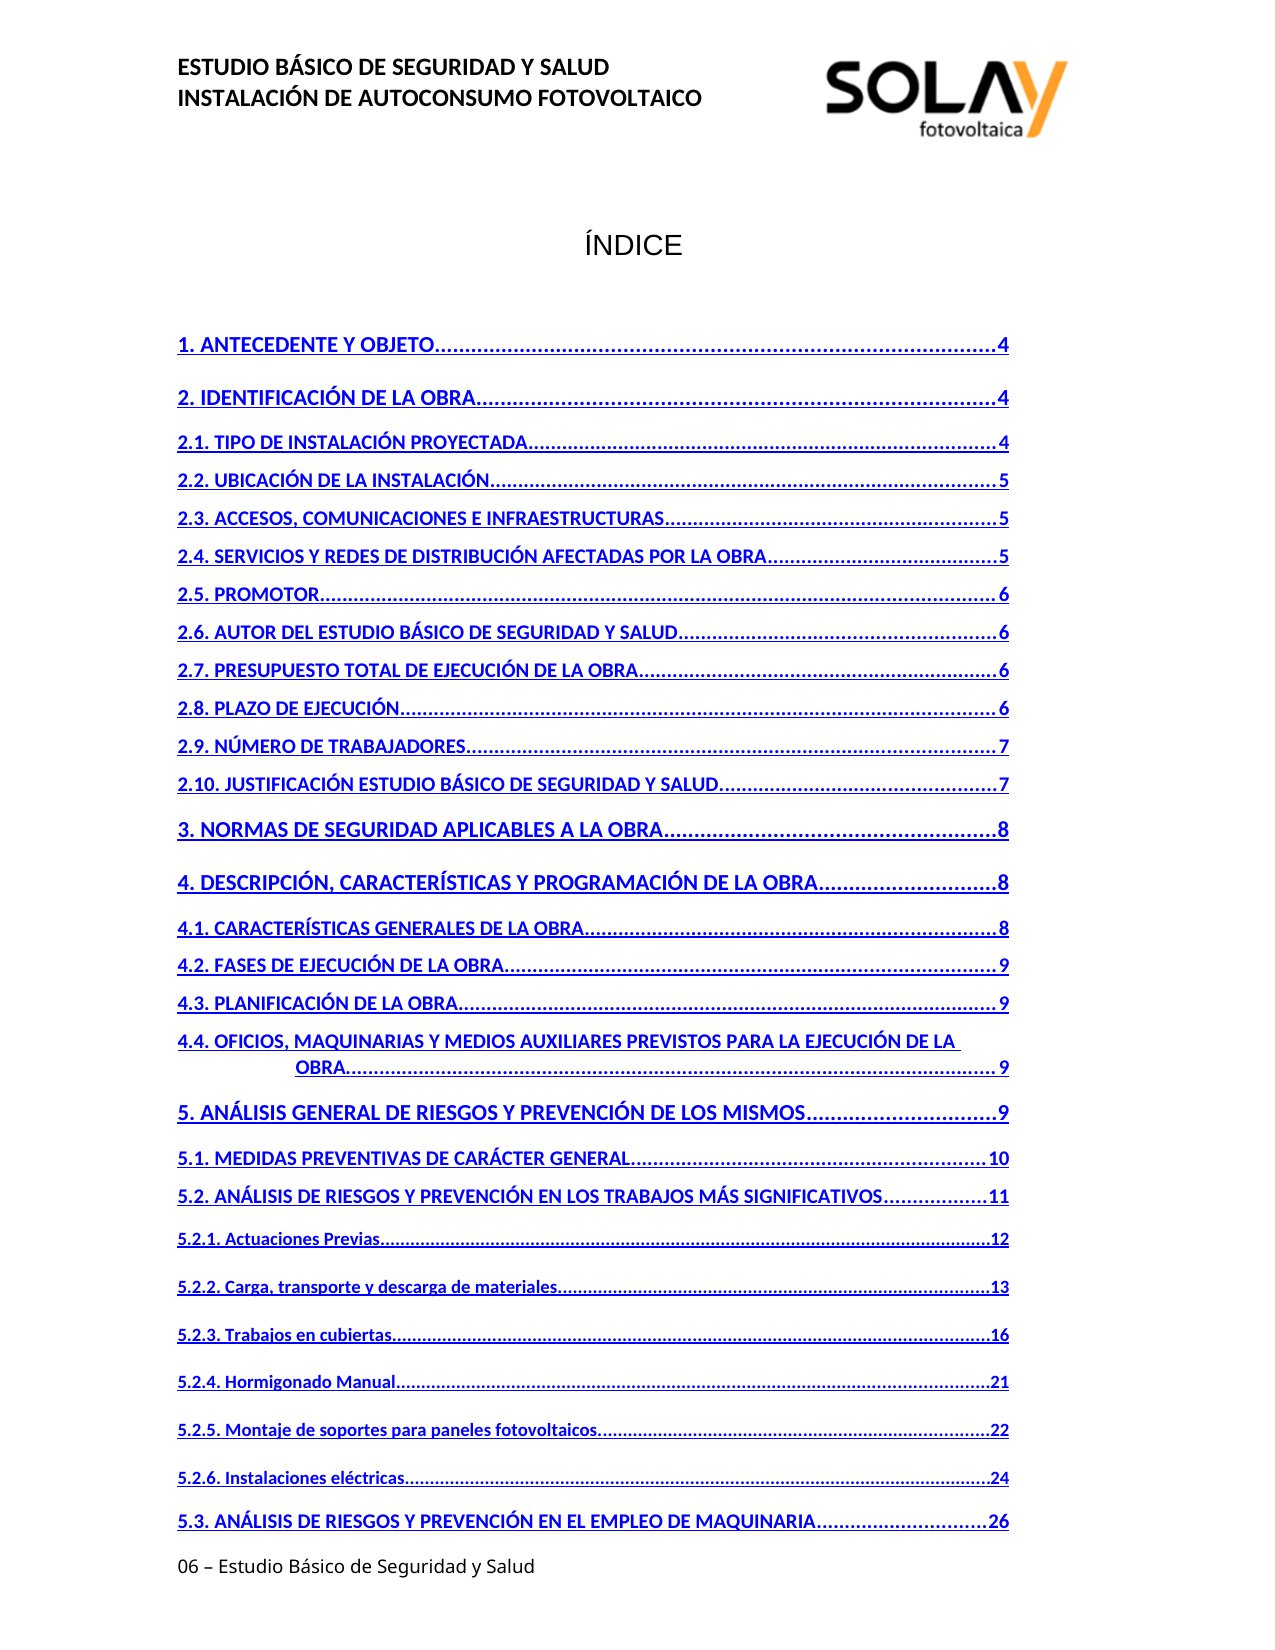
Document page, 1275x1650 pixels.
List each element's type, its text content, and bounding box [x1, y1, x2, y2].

text 5.2.1. Actuaciones Previas 12 [177, 1227, 1009, 1246]
text 2.8. PLAZO DE EJECUCIÓN 6 [177, 695, 1009, 717]
text 2.6. AUTOR DEL ESTUDIO BÁSICO DE SEGURIDAD Y SALUD 6 [177, 619, 1009, 641]
text 2. IDENTIFICACIÓN DE LA OBRA 4 [177, 383, 1009, 407]
text 5.2. ANÁLISIS DE RIESGOS Y PREVENCIÓN EN LOS TRABAJOS MÁS SIGNIFICATIVOS 11 [177, 1183, 1009, 1205]
text 2.2. UBICACIÓN DE LA INSTALACIÓN 5 [177, 467, 1009, 489]
text 5.1. MEDIDAS PREVENTIVAS DE CARÁCTER GENERAL 10 [177, 1145, 1009, 1167]
text 1. ANTECEDENTE Y OBJETO 4 [177, 330, 1009, 354]
subtitle ÍNDICE [177, 228, 1098, 300]
text 5.2.5. Montaje de soportes para paneles fotovoltaicos. 22 [177, 1419, 1009, 1438]
text 5. ANÁLISIS GENERAL DE RIESGOS Y PREVENCIÓN DE LOS MISMOS 9 [177, 1098, 1009, 1122]
text 2.7. PRESUPUESTO TOTAL DE EJECUCIÓN DE LA OBRA 6 [177, 657, 1009, 679]
text 2.1. TIPO DE INSTALACIÓN PROYECTADA 4 [177, 429, 1009, 451]
text 4.1. CARACTERÍSTICAS GENERALES DE LA OBRA 8 [177, 915, 1009, 936]
text 5.2.4. Hormigonado Manual 21 [177, 1371, 1009, 1390]
text 4.4. OFICIOS, MAQUINARIAS Y MEDIOS AUXILIARES PREVISTOS PARA LA EJECUCIÓN DE LA OBRA 9 [177, 1028, 1009, 1079]
text 5.2.2. Carga, transporte y descarga de materiales. 13 [177, 1275, 1009, 1294]
text 4.2. FASES DE EJECUCIÓN DE LA OBRA 9 [177, 953, 1009, 974]
text 2.5. PROMOTOR 6 [177, 581, 1009, 603]
text 4.3. PLANIFICACIÓN DE LA OBRA 9 [177, 991, 1009, 1012]
text 5.2.3. Trabajos en cubiertas 16 [177, 1323, 1009, 1342]
text 3. NORMAS DE SEGURIDAD APLICABLES A LA OBRA 8 [177, 815, 1009, 839]
text 2.3. ACCESOS, COMUNICACIONES E INFRAESTRUCTURAS 5 [177, 505, 1009, 527]
text 2.9. NÚMERO DE TRABAJADORES 7 [177, 733, 1009, 755]
text 2.4. SERVICIOS Y REDES DE DISTRIBUCIÓN AFECTADAS POR LA OBRA 5 [177, 543, 1009, 565]
text 5.3. ANÁLISIS DE RIESGOS Y PREVENCIÓN EN EL EMPLEO DE MAQUINARIA 26 [177, 1508, 1009, 1530]
text 5.2.6. Instalaciones eléctricas 24 [177, 1467, 1009, 1486]
text 4. DESCRIPCIÓN, CARACTERÍSTICAS Y PROGRAMACIÓN DE LA OBRA 8 [177, 868, 1009, 892]
text 2.10. JUSTIFICACIÓN ESTUDIO BÁSICO DE SEGURIDAD Y SALUD. 7 [177, 771, 1009, 793]
